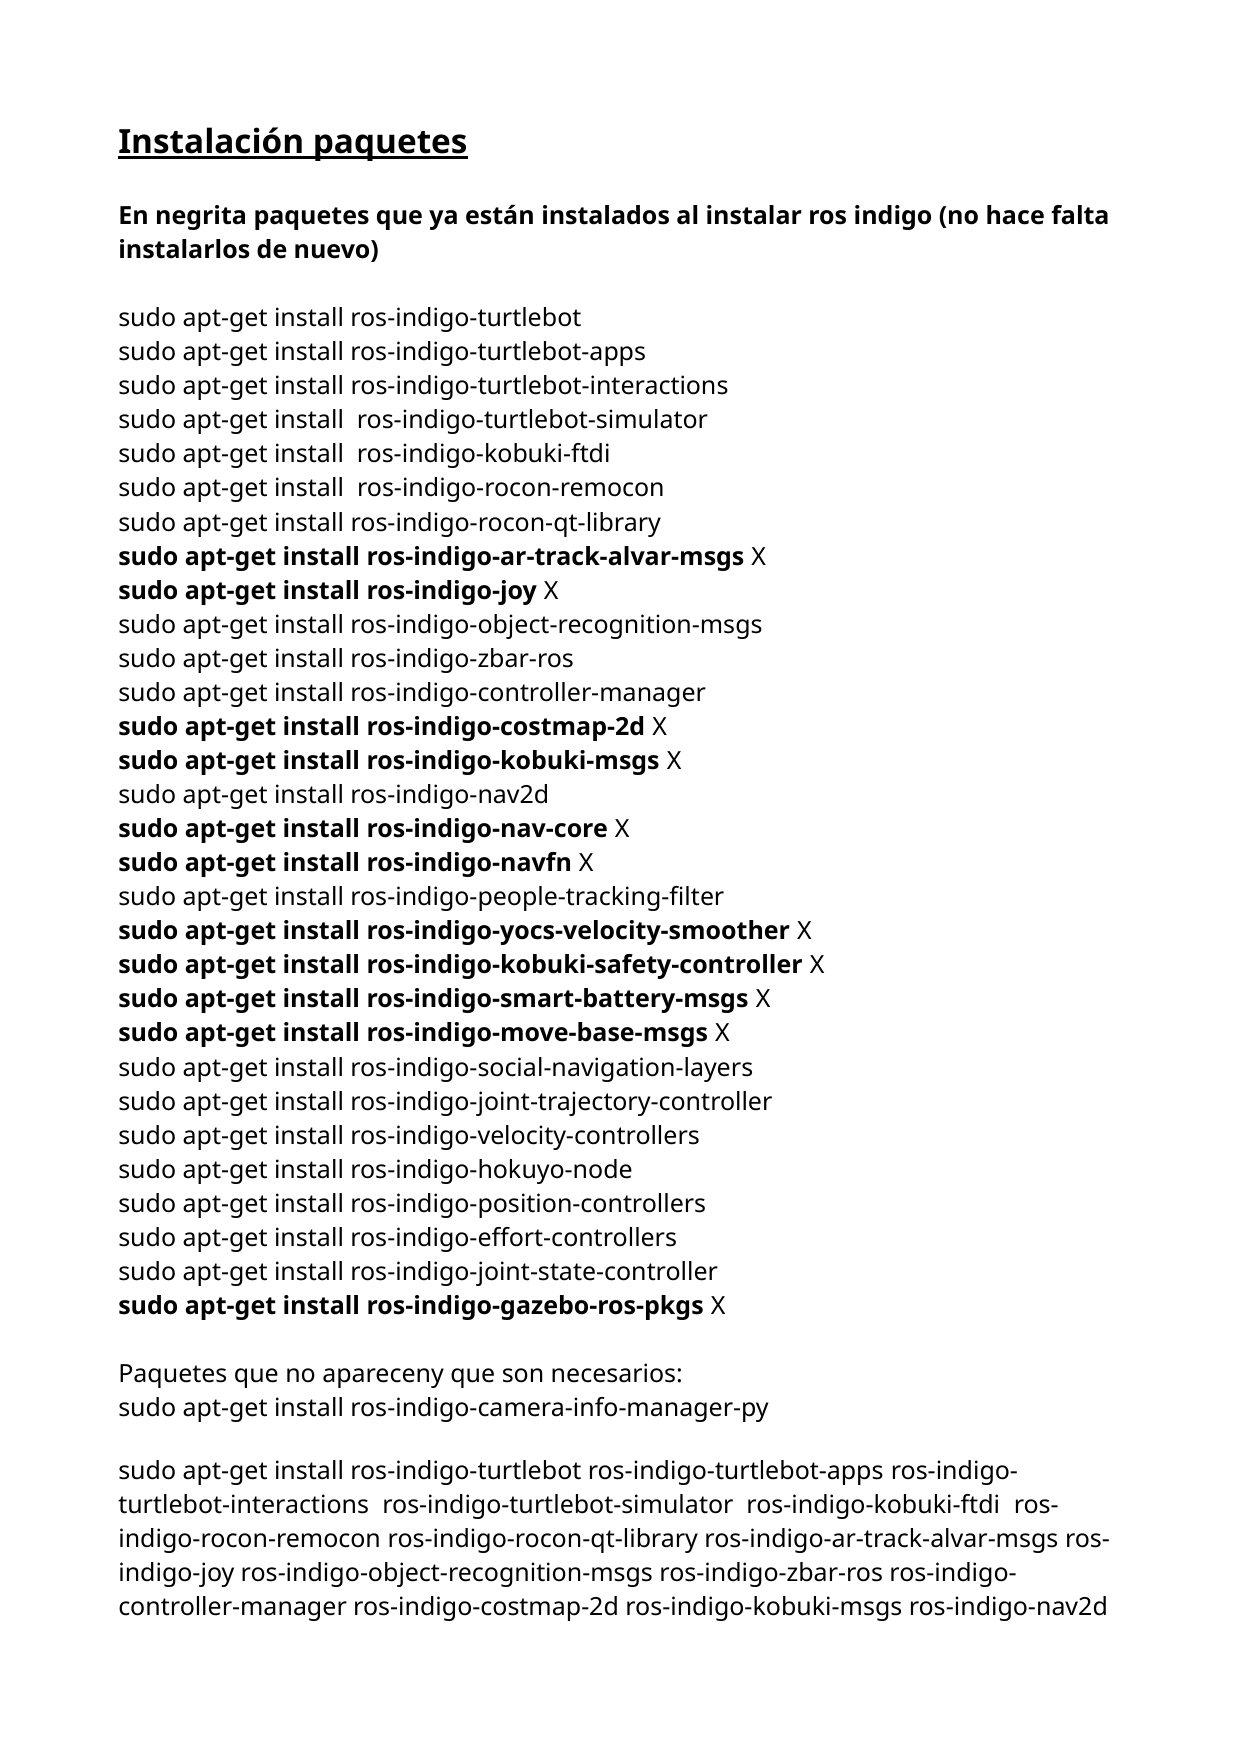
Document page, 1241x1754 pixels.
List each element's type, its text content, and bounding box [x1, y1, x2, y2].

text sudo apt-get install ros-indigo-position-controllers [118, 1185, 1122, 1219]
text sudo apt-get install ros-indigo-turtlebot-apps [118, 334, 1122, 368]
text sudo apt-get install ros-indigo-smart-battery-msgs X [118, 981, 1122, 1015]
text sudo apt-get install ros-indigo-costmap-2d X [118, 708, 1122, 743]
text sudo apt-get install ros-indigo-social-navigation-layers [118, 1049, 1122, 1083]
text sudo apt-get install ros-indigo-gazebo-ros-pkgs X [118, 1288, 1122, 1322]
text sudo apt-get install ros-indigo-rocon-qt-library [118, 504, 1122, 538]
text sudo apt-get install ros-indigo-yocs-velocity-smoother X [118, 913, 1122, 947]
text sudo apt-get install ros-indigo-turtlebot ros-indigo-turtlebot-apps ros-indigo-turtlebot-interactions ros-indigo-turtlebot-simulator ros-indigo-kobuki-ftdi ros-indigo-rocon-remocon ros-indigo-rocon-qt-library ros-indigo-ar-track-alvar-msgs ros-indigo-joy ros-indigo-object-recognition-msgs ros-indigo-zbar-ros ros-indigo-controller-manager ros-indigo-costmap-2d ros-indigo-kobuki-msgs ros-indigo-nav2d [118, 1453, 1122, 1623]
text sudo apt-get install ros-indigo-object-recognition-msgs [118, 606, 1122, 640]
text sudo apt-get install ros-indigo-zbar-ros [118, 640, 1122, 674]
text sudo apt-get install ros-indigo-move-base-msgs X [118, 1015, 1122, 1049]
text sudo apt-get install ros-indigo-people-tracking-filter [118, 879, 1122, 913]
text sudo apt-get install ros-indigo-joint-state-controller [118, 1253, 1122, 1288]
text sudo apt-get install ros-indigo-effort-controllers [118, 1219, 1122, 1253]
text sudo apt-get install ros-indigo-kobuki-msgs X [118, 743, 1122, 777]
text sudo apt-get install ros-indigo-ar-track-alvar-msgs X [118, 538, 1122, 572]
text sudo apt-get install ros-indigo-hokuyo-node [118, 1151, 1122, 1185]
text En negrita paquetes que ya están instalados al instalar ros indigo (no hace falta instalarlos de nuevo) [118, 198, 1122, 266]
text sudo apt-get install ros-indigo-nav-core X [118, 811, 1122, 845]
text sudo apt-get install ros-indigo-turtlebot [118, 300, 1122, 334]
text Instalación paquetes [118, 118, 1122, 163]
text sudo apt-get install ros-indigo-joint-trajectory-controller [118, 1083, 1122, 1117]
text sudo apt-get install ros-indigo-turtlebot-interactions [118, 368, 1122, 402]
text sudo apt-get install ros-indigo-turtlebot-simulator [118, 402, 1122, 436]
text sudo apt-get install ros-indigo-controller-manager [118, 674, 1122, 708]
text sudo apt-get install ros-indigo-joy X [118, 572, 1122, 606]
text sudo apt-get install ros-indigo-velocity-controllers [118, 1117, 1122, 1151]
text sudo apt-get install ros-indigo-kobuki-ftdi [118, 436, 1122, 470]
text sudo apt-get install ros-indigo-kobuki-safety-controller X [118, 947, 1122, 981]
text sudo apt-get install ros-indigo-camera-info-manager-py [118, 1390, 1122, 1424]
text Paquetes que no apareceny que son necesarios: [118, 1356, 1122, 1390]
text sudo apt-get install ros-indigo-nav2d [118, 777, 1122, 811]
text sudo apt-get install ros-indigo-navfn X [118, 845, 1122, 879]
text sudo apt-get install ros-indigo-rocon-remocon [118, 470, 1122, 504]
